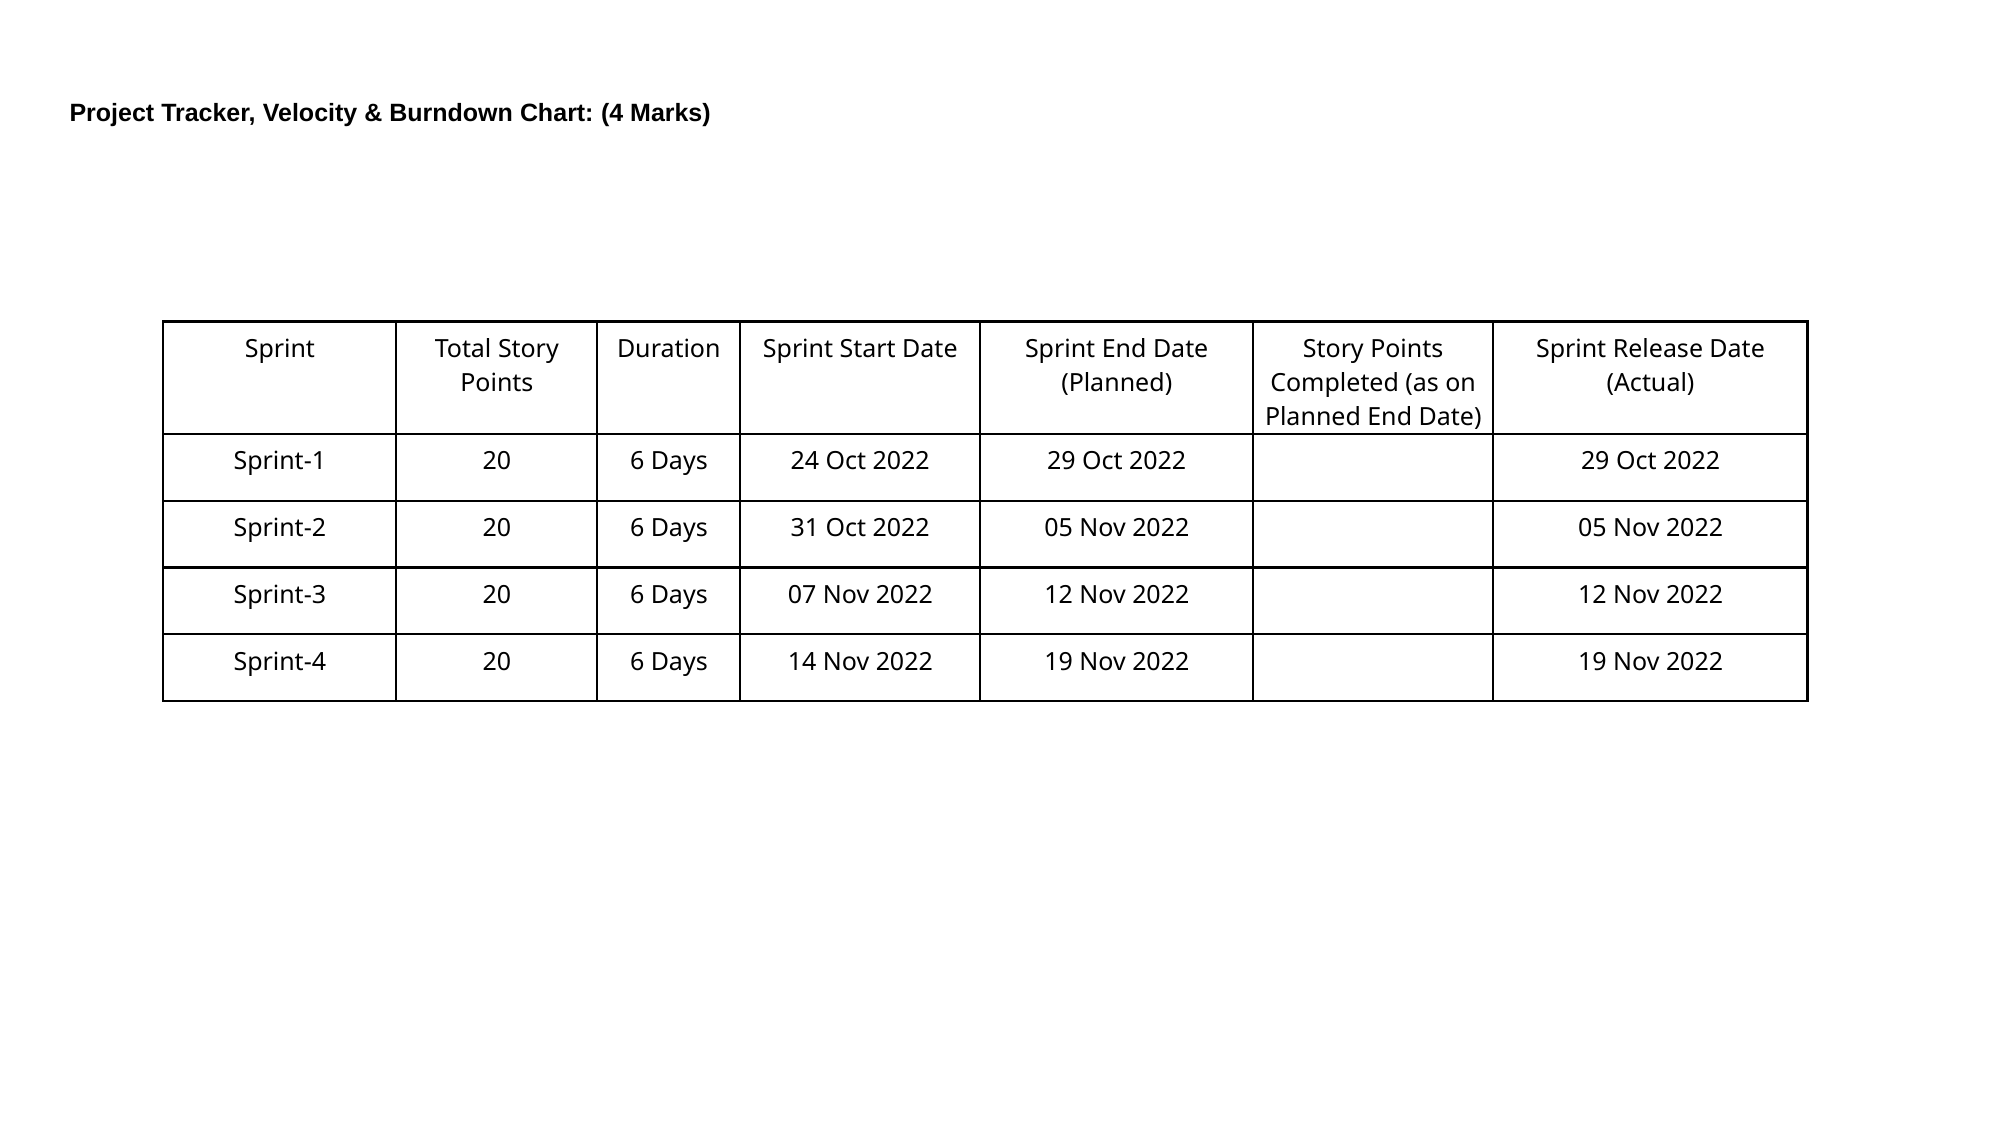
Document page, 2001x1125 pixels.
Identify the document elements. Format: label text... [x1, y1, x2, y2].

table_cell 20 [397, 635, 596, 700]
table_cell [1254, 435, 1492, 499]
subtitle Project Tracker, Velocity & Burndown Chart: (4 Marks) [69, 98, 1956, 127]
table_cell 6 Days [598, 502, 739, 566]
table_cell [1254, 502, 1492, 566]
table_cell 6 Days [598, 435, 739, 499]
table_cell Sprint-2 [164, 502, 395, 566]
table_cell 6 Days [598, 635, 739, 700]
table_cell [1254, 635, 1492, 700]
table_cell 12 Nov 2022 [981, 569, 1252, 633]
table_cell [1254, 569, 1492, 633]
table_cell 29 Oct 2022 [1494, 435, 1806, 499]
table_cell 20 [397, 435, 596, 499]
table_cell 05 Nov 2022 [1494, 502, 1806, 566]
table_cell 19 Nov 2022 [1494, 635, 1806, 700]
table_cell 6 Days [598, 569, 739, 633]
table_cell 31 Oct 2022 [741, 502, 979, 566]
table_cell Sprint-1 [164, 435, 395, 499]
table_cell Sprint-4 [164, 635, 395, 700]
table_header Sprint Start Date [741, 323, 979, 433]
table_cell 20 [397, 569, 596, 633]
table_header Sprint Release Date (Actual) [1494, 323, 1806, 433]
table_cell 12 Nov 2022 [1494, 569, 1806, 633]
table_header Sprint End Date (Planned) [981, 323, 1252, 433]
table_cell 19 Nov 2022 [981, 635, 1252, 700]
table_cell 14 Nov 2022 [741, 635, 979, 700]
table_header Duration [598, 323, 739, 433]
table_cell Sprint-3 [164, 569, 395, 633]
table_cell 20 [397, 502, 596, 566]
table_header Sprint [164, 323, 395, 433]
table_cell 24 Oct 2022 [741, 435, 979, 499]
table_cell 05 Nov 2022 [981, 502, 1252, 566]
table_header Total Story Points [397, 323, 596, 433]
table_header Story Points Completed (as on Planned End Date) [1254, 323, 1492, 433]
table_cell 07 Nov 2022 [741, 569, 979, 633]
table_cell 29 Oct 2022 [981, 435, 1252, 499]
